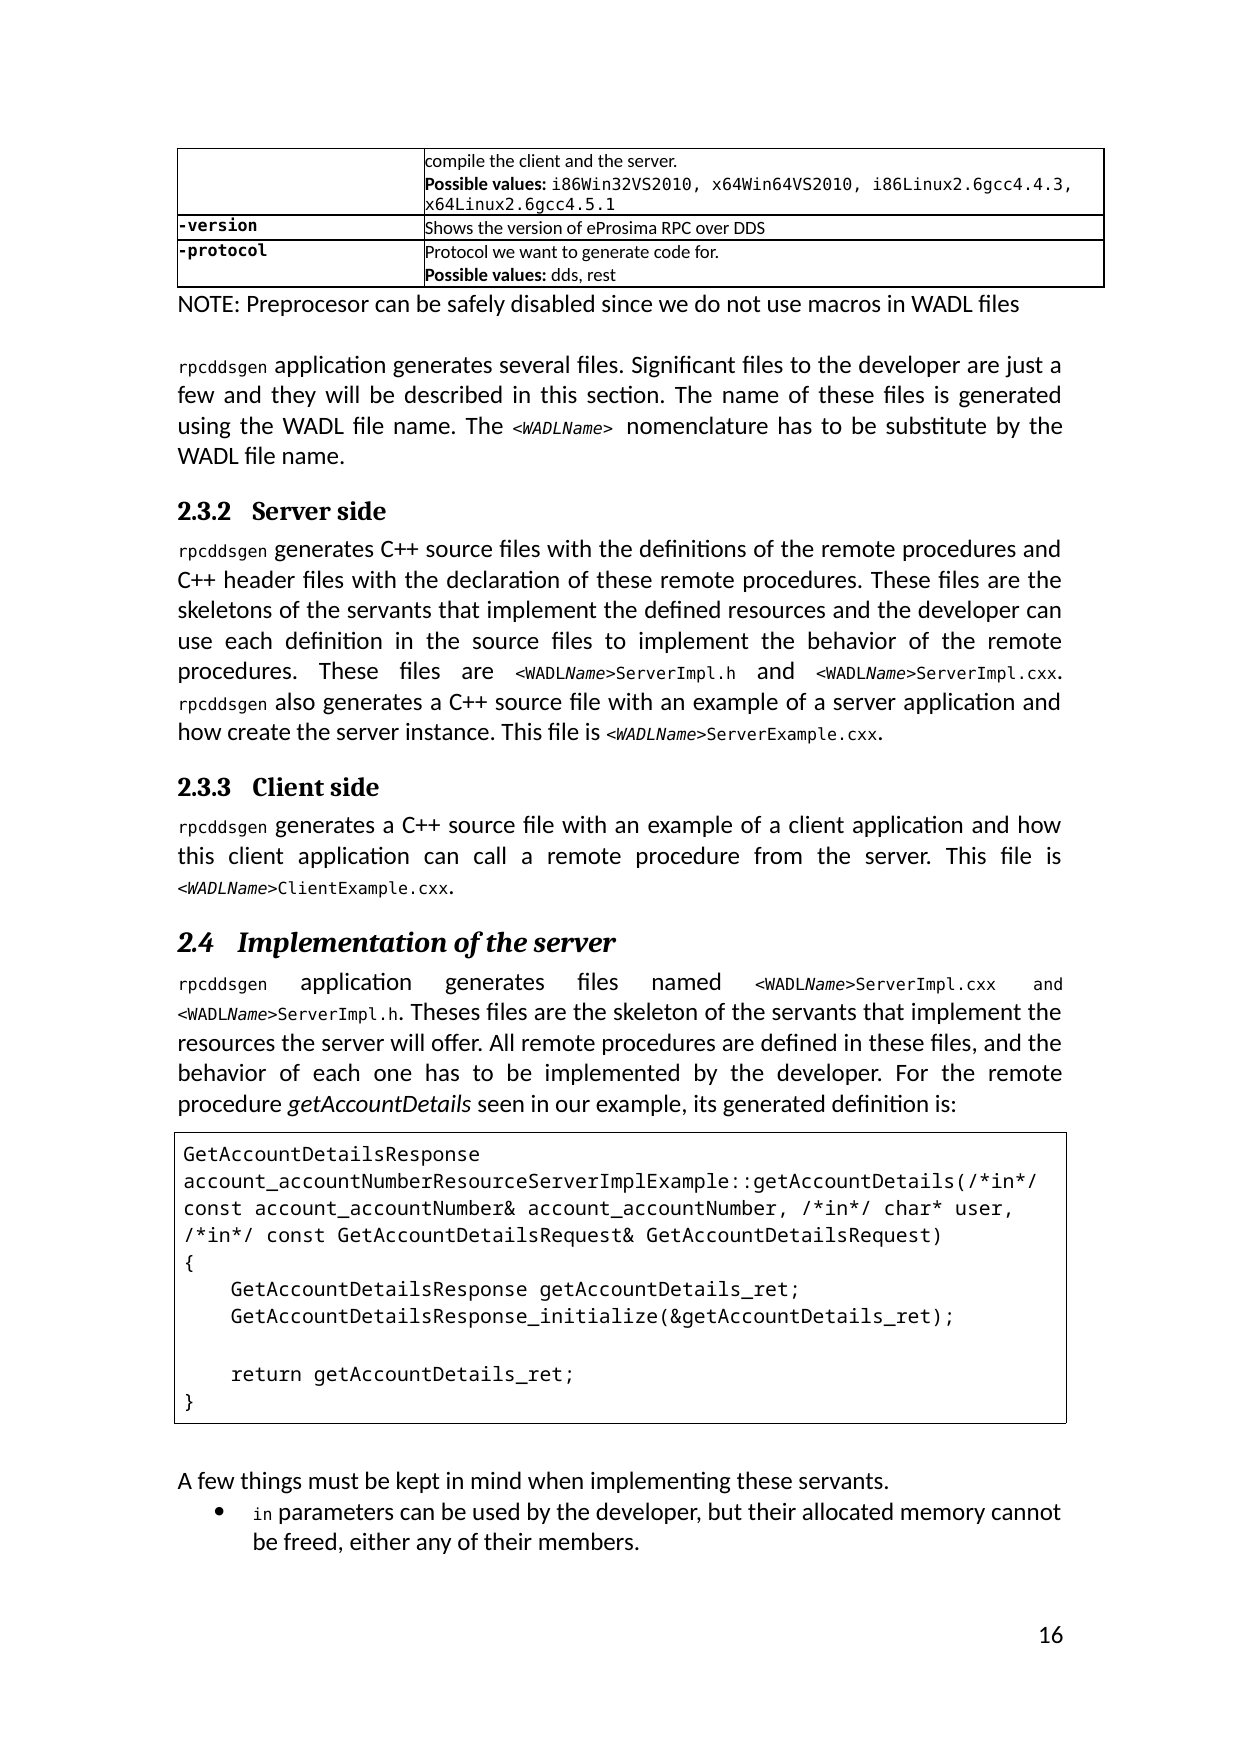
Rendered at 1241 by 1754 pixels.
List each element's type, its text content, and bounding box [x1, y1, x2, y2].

list in parameters can be used by the developer, but their allocated memory cannot be freed, either any of their members. [215, 1496, 1063, 1557]
text NOTE: Preprocesor can be safely disabled since we do not use macros in WADL files [177, 288, 1063, 318]
table_cell Shows the version of eProsima RPC over DDS [425, 216, 1103, 239]
text GetAccountDetailsResponse account_accountNumberResourceServerImplExample::getAccountDetails(/*in*/ const account_accountNumber& account_accountNumber, /*in*/ char* user, /*in*/ const GetAccountDetailsRequest& GetAccountDetailsRequest) { [183, 1141, 1057, 1276]
table_cell compile the client and the server. Possible values: i86Win32VS2010, x64Win64VS2010, i86Linux2.6gcc4.4.3, x64Linux2.6gcc4.5.1 [425, 149, 1103, 214]
text rpcddsgen generates a C++ source file with an example of a client application and how this client application can call a remote procedure from the server. This file is <WADLName>ClientExample.cxx. [177, 809, 1063, 901]
text return getAccountDetails_ret; } [183, 1360, 1057, 1414]
table_cell Protocol we want to generate code for. Possible values: dds, rest [425, 241, 1103, 286]
text A few things must be kept in mind when implementing these servants. [177, 1465, 1063, 1496]
subtitle Implementation of the server [177, 926, 1063, 959]
text rpcddsgen generates C++ source files with the definitions of the remote procedures and C++ header files with the declaration of these remote procedures. These files are the skeletons of the servants that implement the defined resources and the developer can use each definition in the source files to implement the behavior of the remote procedures. These files are <WADLName>ServerImpl.h and <WADLName>ServerImpl.cxx. rpcddsgen also generates a C++ source file with an example of a server application and how create the server instance. This file is <WADLName>ServerExample.cxx. [177, 533, 1063, 747]
text rpcddsgen application generates files named <WADLName>ServerImpl.cxx and <WADLName>ServerImpl.h. Theses files are the skeleton of the servants that implement the resources the server will offer. All remote procedures are defined in these files, and the behavior of each one has to be implemented by the developer. For the remote procedure getAccountDetails seen in our example, its generated definition is: [177, 966, 1063, 1118]
table_cell [178, 149, 424, 214]
table_cell -version [178, 216, 424, 239]
text GetAccountDetailsResponse getAccountDetails_ret; GetAccountDetailsResponse_initialize(&getAccountDetails_ret); [183, 1276, 1057, 1360]
table_cell -protocol [178, 241, 424, 286]
text rpcddsgen application generates several files. Significant files to the developer are just a few and they will be described in this section. The name of these files is generated using the WADL file name. The <WADLName> nomenclature has to be substitute by the WADL file name. [177, 349, 1063, 471]
subtitle Server side [177, 496, 1063, 527]
subtitle Client side [177, 772, 1063, 803]
